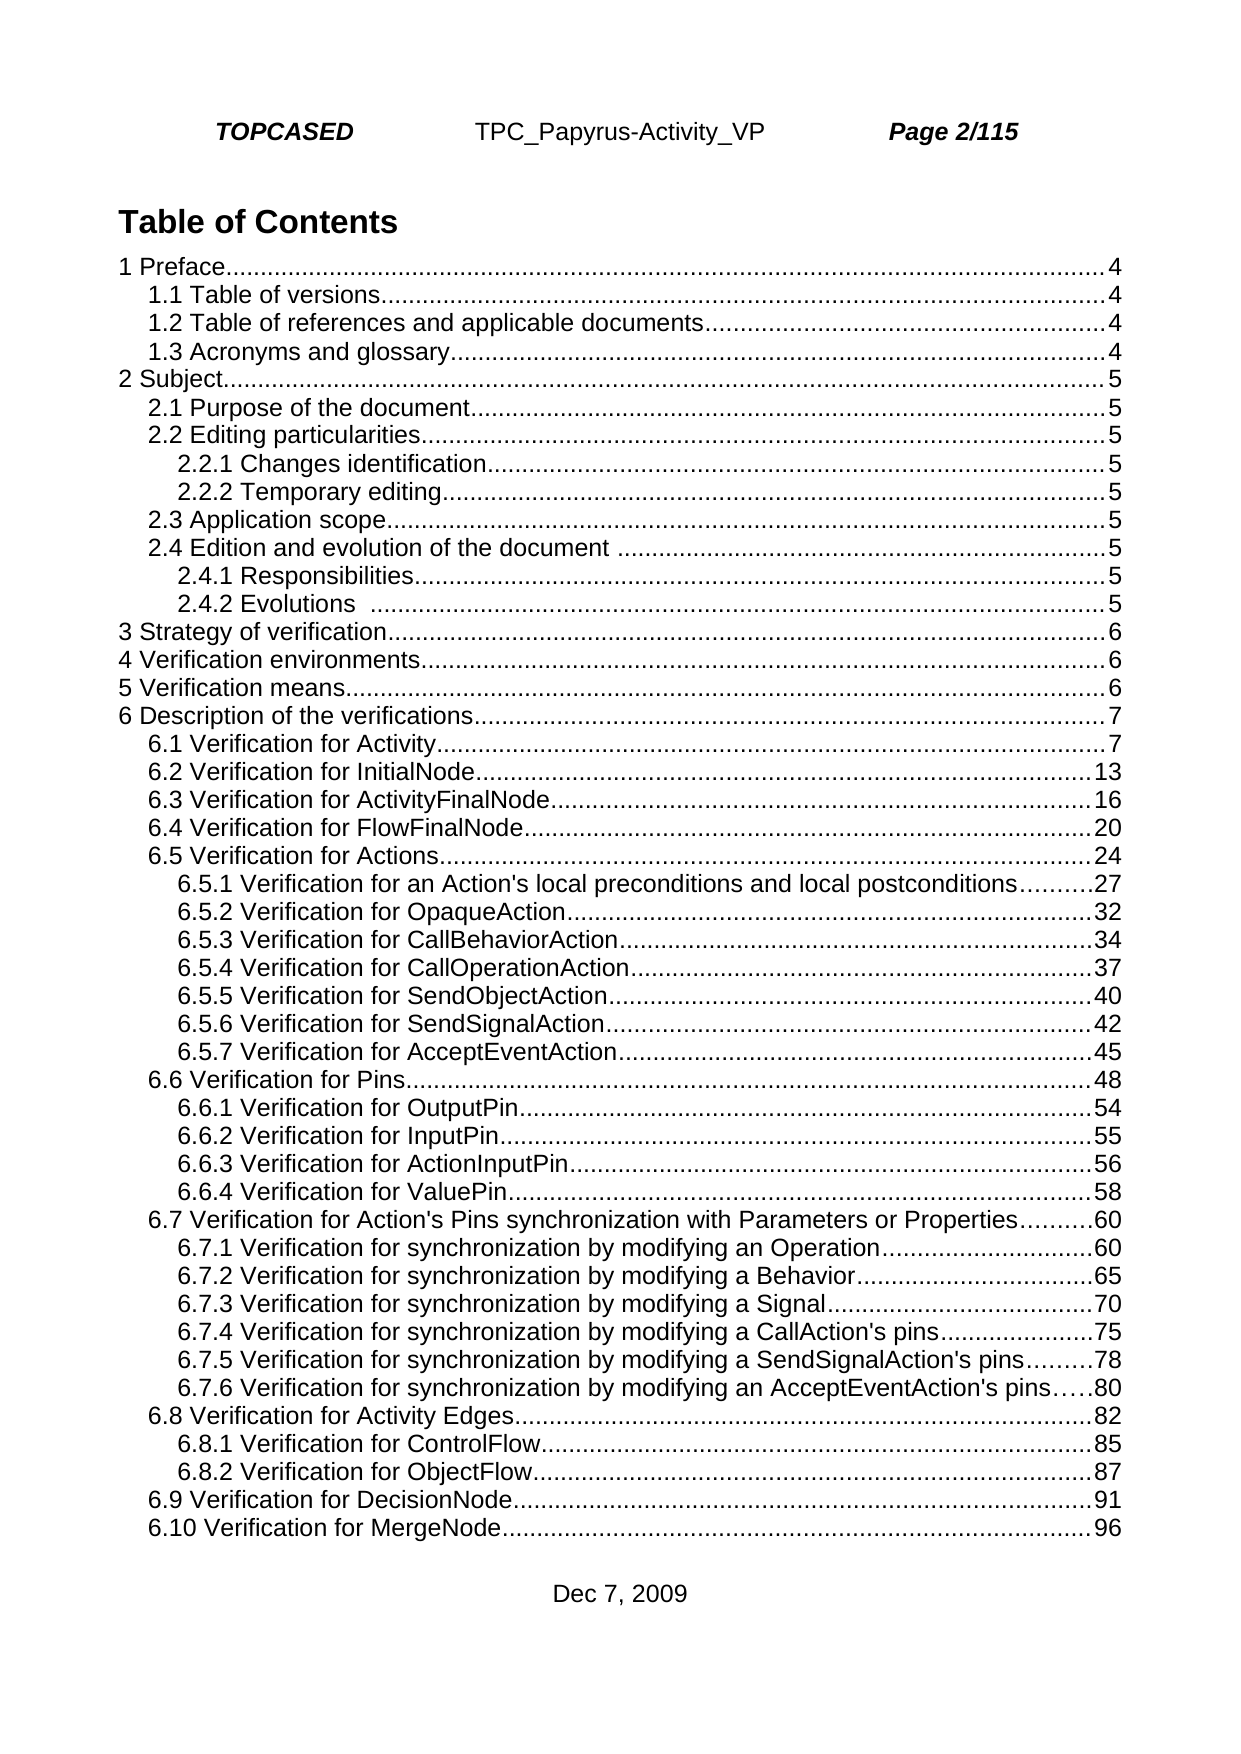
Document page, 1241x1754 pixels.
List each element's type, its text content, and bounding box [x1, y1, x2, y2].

text 6.5.7 Verification for AcceptEventAction 45 [177, 1038, 1122, 1066]
text 5 Verification means 6 [118, 673, 1122, 701]
text 6.2 Verification for InitialNode 13 [148, 757, 1122, 786]
text 6.7 Verification for Action's Pins synchronization with Parameters or Properties 60 [148, 1206, 1122, 1234]
text 6.8.2 Verification for ObjectFlow 87 [177, 1458, 1122, 1486]
text 6.7.3 Verification for synchronization by modifying a Signal 70 [177, 1290, 1122, 1318]
text 6.7.6 Verification for synchronization by modifying an AcceptEventAction's pins 80 [177, 1374, 1122, 1402]
text 6.4 Verification for FlowFinalNode 20 [148, 813, 1122, 842]
text 6.8.1 Verification for ControlFlow 85 [177, 1430, 1122, 1458]
text 2.2 Editing particularities 5 [148, 421, 1122, 449]
text 6.6.3 Verification for ActionInputPin 56 [177, 1150, 1122, 1178]
text 6.7.4 Verification for synchronization by modifying a CallAction's pins 75 [177, 1318, 1122, 1346]
text 6.7.5 Verification for synchronization by modifying a SendSignalAction's pins 78 [177, 1346, 1122, 1374]
text 2.1 Purpose of the document 5 [148, 393, 1122, 421]
text 2.4.1 Responsibilities 5 [177, 561, 1122, 589]
text 6.6.4 Verification for ValuePin 58 [177, 1178, 1122, 1206]
text 6.3 Verification for ActivityFinalNode 16 [148, 786, 1122, 813]
text 1.1 Table of versions 4 [148, 281, 1122, 309]
text 6.6 Verification for Pins 48 [148, 1066, 1122, 1094]
text 6.9 Verification for DecisionNode 91 [148, 1486, 1122, 1514]
text 1.3 Acronyms and glossary 4 [148, 337, 1122, 365]
text 2.2.2 Temporary editing 5 [177, 477, 1122, 505]
text 6.6.2 Verification for InputPin 55 [177, 1122, 1122, 1150]
text 6.5.3 Verification for CallBehaviorAction 34 [177, 926, 1122, 954]
text 6.8 Verification for Activity Edges 82 [148, 1402, 1122, 1430]
text 2 Subject 5 [118, 365, 1122, 393]
text 6.5.6 Verification for SendSignalAction 42 [177, 1010, 1122, 1038]
text 6.10 Verification for MergeNode 96 [148, 1514, 1122, 1542]
text 2.4.2 Evolutions 5 [177, 589, 1122, 617]
text 2.2.1 Changes identification 5 [177, 449, 1122, 477]
text 6.7.1 Verification for synchronization by modifying an Operation 60 [177, 1234, 1122, 1262]
text 1.2 Table of references and applicable documents 4 [148, 309, 1122, 337]
text 2.3 Application scope 5 [148, 505, 1122, 533]
text 6 Description of the verifications 7 [118, 701, 1122, 729]
text 6.5.4 Verification for CallOperationAction 37 [177, 954, 1122, 982]
text 6.5.1 Verification for an Action's local preconditions and local postconditions 27 [177, 869, 1122, 898]
text 6.5.5 Verification for SendObjectAction 40 [177, 982, 1122, 1010]
text 4 Verification environments 6 [118, 645, 1122, 673]
text 6.6.1 Verification for OutputPin 54 [177, 1094, 1122, 1122]
text 6.1 Verification for Activity 7 [148, 729, 1122, 757]
text 1 Preface 4 [118, 253, 1122, 281]
text 6.5 Verification for Actions 24 [148, 842, 1122, 869]
subtitle Table of Contents [118, 204, 1122, 241]
text 6.7.2 Verification for synchronization by modifying a Behavior 65 [177, 1262, 1122, 1290]
text 3 Strategy of verification 6 [118, 617, 1122, 645]
text 6.5.2 Verification for OpaqueAction 32 [177, 898, 1122, 926]
text 2.4 Edition and evolution of the document 5 [148, 533, 1122, 561]
